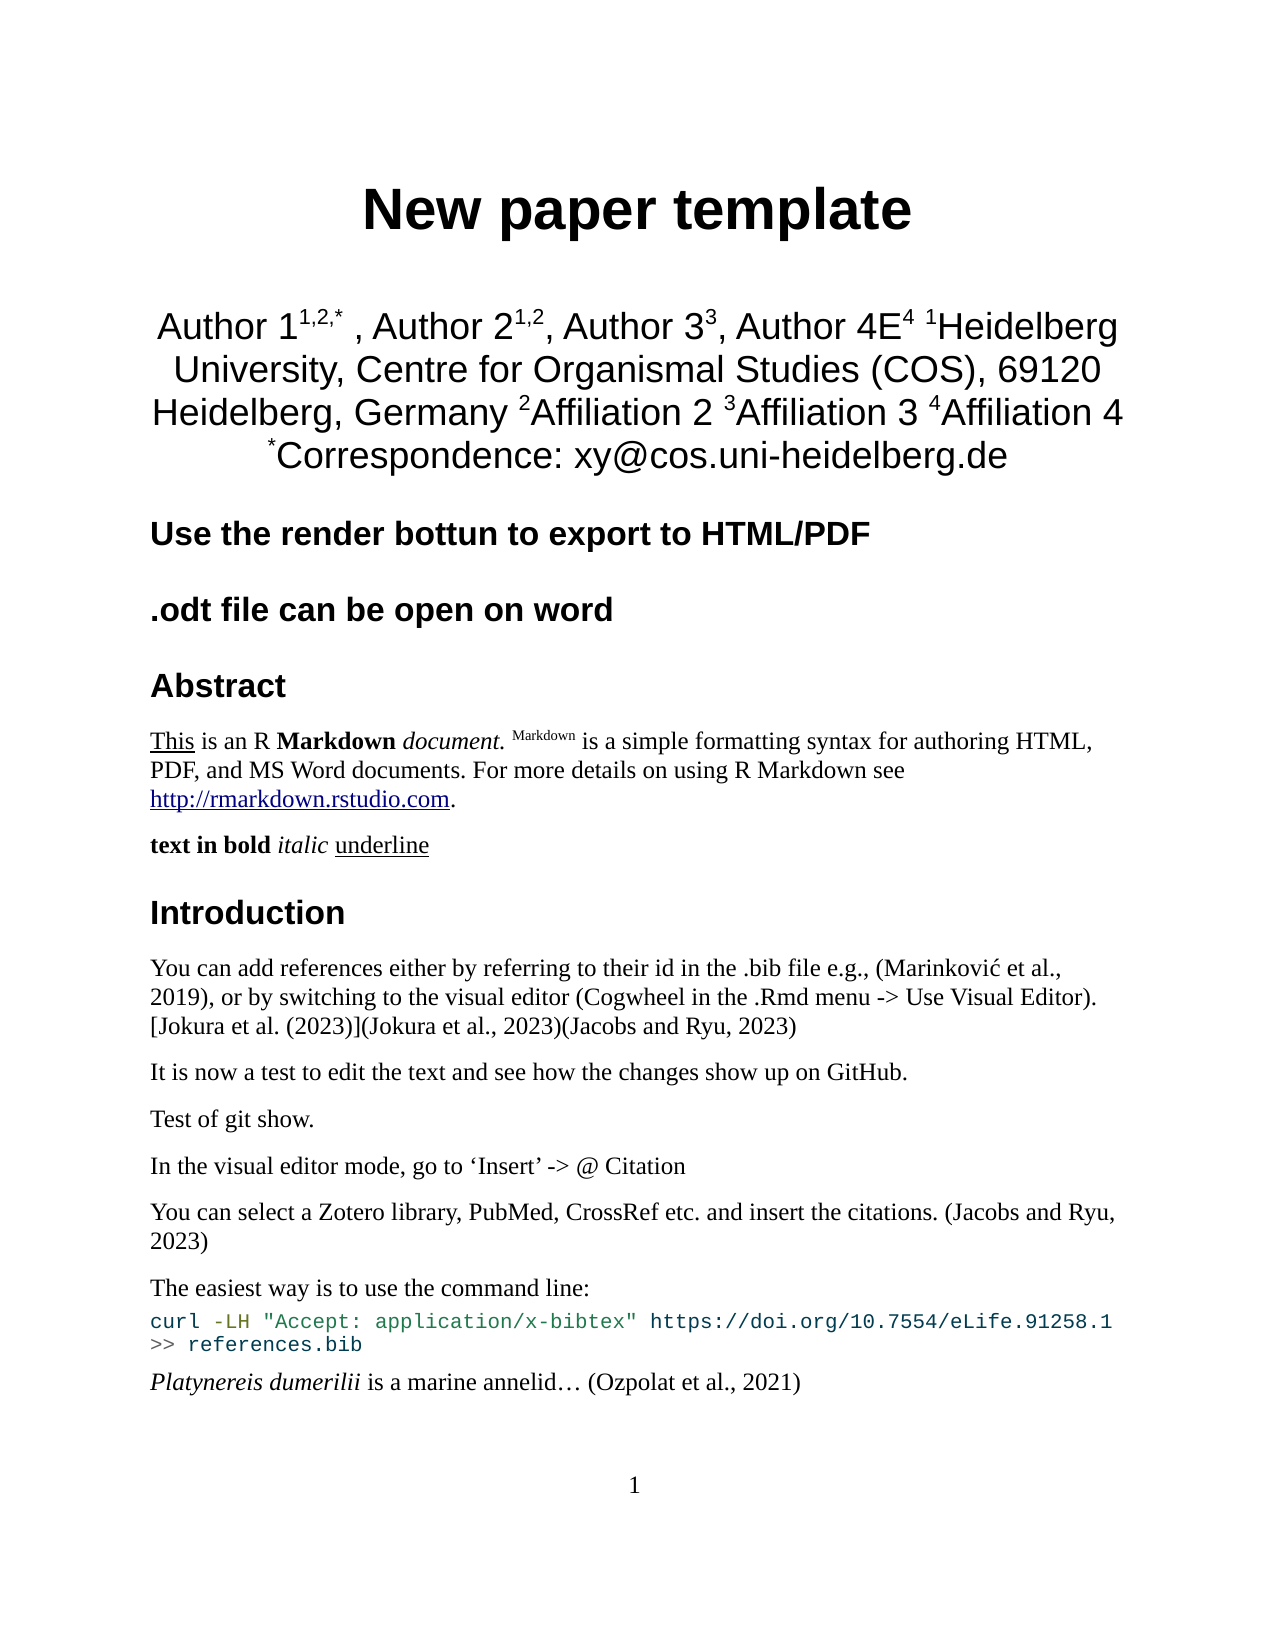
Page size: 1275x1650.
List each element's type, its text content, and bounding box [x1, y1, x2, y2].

text This is an R Markdown document. Markdown is a simple formatting syntax for authoring HTML, PDF, and MS Word documents. For more details on using R Markdown see http://rmarkdown.rstudio.com. [150, 726, 1125, 813]
title New paper template [150, 175, 1125, 242]
text Platynereis dumerilii is a marine annelid… (Ozpolat et al., 2021) [150, 1367, 1125, 1396]
text It is now a test to edit the text and see how the changes show up on GitHub. [150, 1057, 1125, 1086]
subtitle Use the render bottun to export to HTML/PDF [150, 514, 1125, 553]
text Test of git show. [150, 1104, 1125, 1133]
subtitle .odt file can be open on word [150, 590, 1125, 629]
text You can select a Zotero library, PubMed, CrossRef etc. and insert the citations. (Jacobs and Ryu, 2023) [150, 1197, 1125, 1255]
text text in bold italic underline [150, 831, 1125, 859]
text In the visual editor mode, go to ‘Insert’ -> @ Citation [150, 1151, 1125, 1179]
subtitle Abstract [150, 666, 1125, 705]
text The easiest way is to use the command line: [150, 1273, 1125, 1302]
text You can add references either by referring to their id in the .bib file e.g., (Marinković et al., 2019), or by switching to the visual editor (Cogwheel in the .Rmd menu -> Use Visual Editor). [Jokura et al. (2023)](Jokura et al., 2023)(Jacobs and Ryu, 2023) [150, 953, 1125, 1039]
subtitle Introduction [150, 893, 1125, 932]
text curl -LH "Accept: application/x-bibtex" https://doi.org/10.7554/eLife.91258.1 >> references.bib [150, 1311, 1125, 1358]
subtitle Author 11,2,* , Author 21,2, Author 33, Author 4E4 1Heidelberg University, Centre for Organismal Studies (COS), 69120 Heidelberg, Germany 2Affiliation 2 3Affiliation 3 4Affiliation 4 *Correspondence: xy@cos.uni-heidelberg.de [150, 261, 1125, 476]
